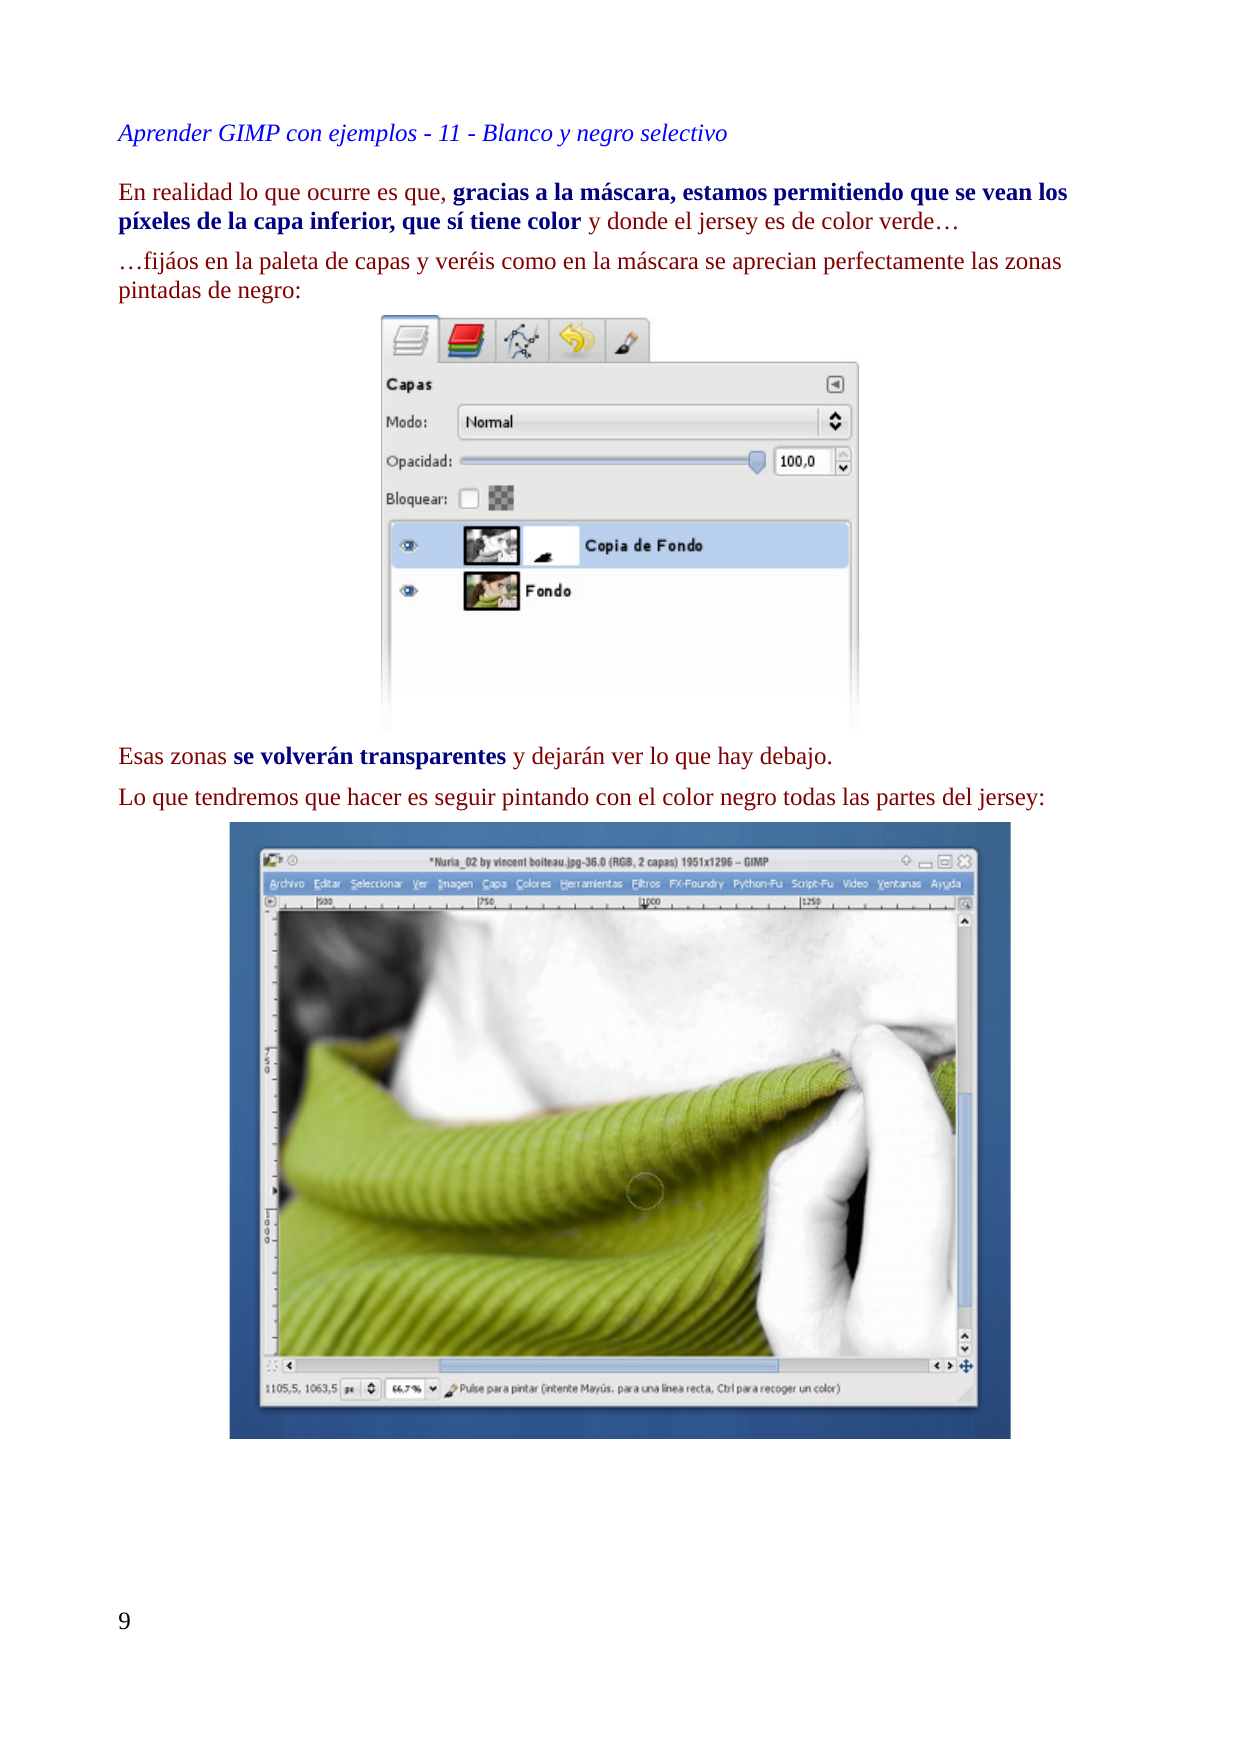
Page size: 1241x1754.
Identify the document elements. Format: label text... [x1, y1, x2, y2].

picture [381, 315, 860, 730]
text Lo que tendremos que hacer es seguir pintando con el color negro todas las partes del jersey: [118, 782, 1122, 811]
text En realidad lo que ocurre es que, gracias a la máscara, estamos permitiendo que se vean los píxeles de la capa inferior, que sí tiene color y donde el jersey es de color verde… [118, 177, 1122, 234]
text …fijáos en la paleta de capas y veréis como en la máscara se aprecian perfectamente las zonas pintadas de negro: [118, 246, 1122, 304]
picture [229, 822, 1011, 1439]
text Esas zonas se volverán transparentes y dejarán ver lo que hay debajo. [118, 741, 1122, 770]
